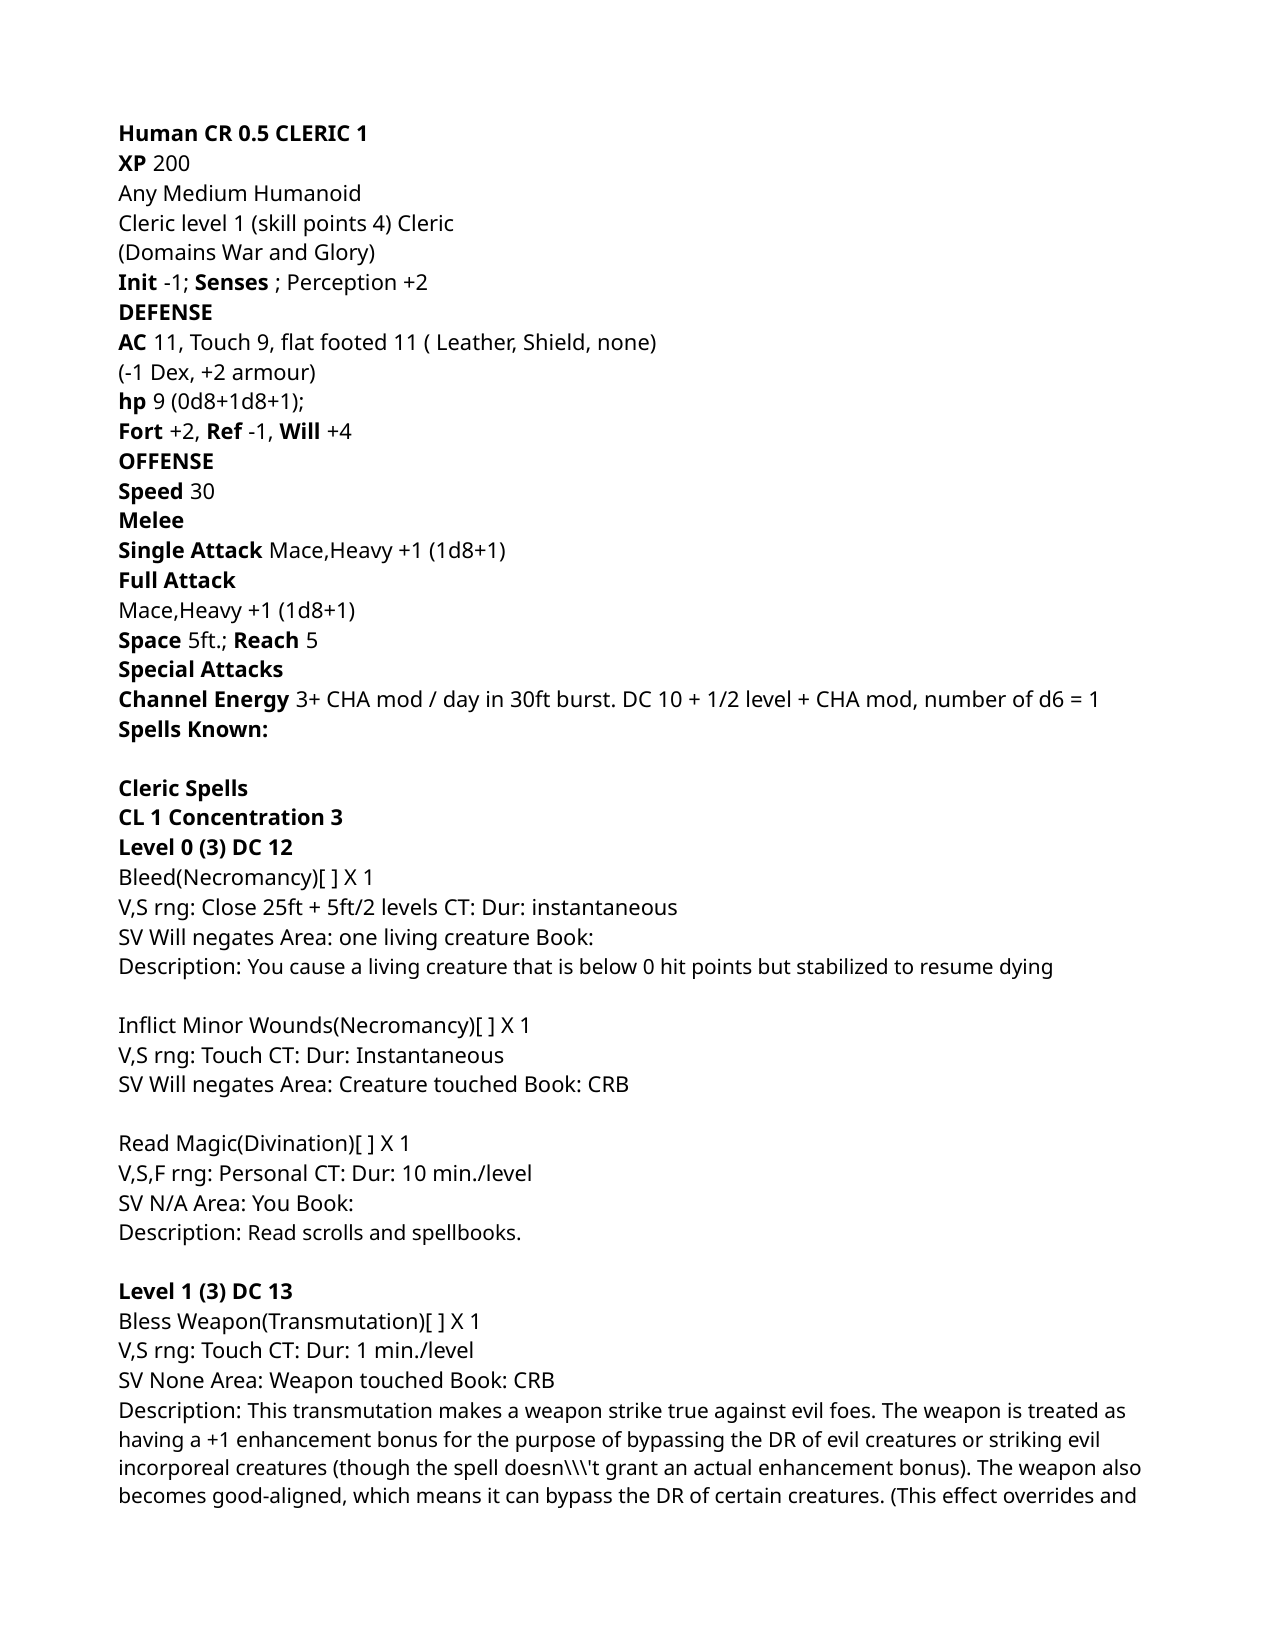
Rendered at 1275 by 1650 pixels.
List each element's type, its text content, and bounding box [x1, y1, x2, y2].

text Speed 30 Melee Single Attack Mace,Heavy +1 (1d8+1) Full Attack Mace,Heavy +1 (1d8+1) Space 5ft.; Reach 5 Special Attacks Channel Energy 3+ CHA mod / day in 30ft burst. DC 10 + 1/2 level + CHA mod, number of d6 = 1 Spells Known: Cleric Spells CL 1 Concentration 3 Level 0 (3) DC 12 Bleed(Necromancy)[ ] X 1 V,S rng: Close 25ft + 5ft/2 levels CT: Dur: instantaneous SV Will negates Area: one living creature Book: Description: You cause a living creature that is below 0 hit points but stabilized to resume dying Inflict Minor Wounds(Necromancy)[ ] X 1 V,S rng: Touch CT: Dur: Instantaneous SV Will negates Area: Creature touched Book: CRB Read Magic(Divination)[ ] X 1 V,S,F rng: Personal CT: Dur: 10 min./level SV N/A Area: You Book: Description: Read scrolls and spellbooks. Level 1 (3) DC 13 Bless Weapon(Transmutation)[ ] X 1 V,S rng: Touch CT: Dur: 1 min./level SV None Area: Weapon touched Book: CRB Description: This transmutation makes a weapon strike true against evil foes. The weapon is treated as having a +1 enhancement bonus for the purpose of bypassing the DR of evil creatures or striking evil incorporeal creatures (though the spell doesn\\\'t grant an actual enhancement bonus). The weapon also becomes good-aligned, which means it can bypass the DR of certain creatures. (This effect overrides and [118, 476, 1157, 1510]
text OFFENSE [118, 446, 1157, 476]
text Human CR 0.5 CLERIC 1 XP 200 Any Medium Humanoid Cleric level 1 (skill points 4) Cleric (Domains War and Glory) Init -1; Senses ; Perception +2 [118, 118, 1157, 297]
text AC 11, Touch 9, flat footed 11 ( Leather, Shield, none) (-1 Dex, +2 armour) hp 9 (0d8+1d8+1); Fort +2, Ref -1, Will +4 [118, 327, 1157, 446]
text DEFENSE [118, 297, 1157, 327]
